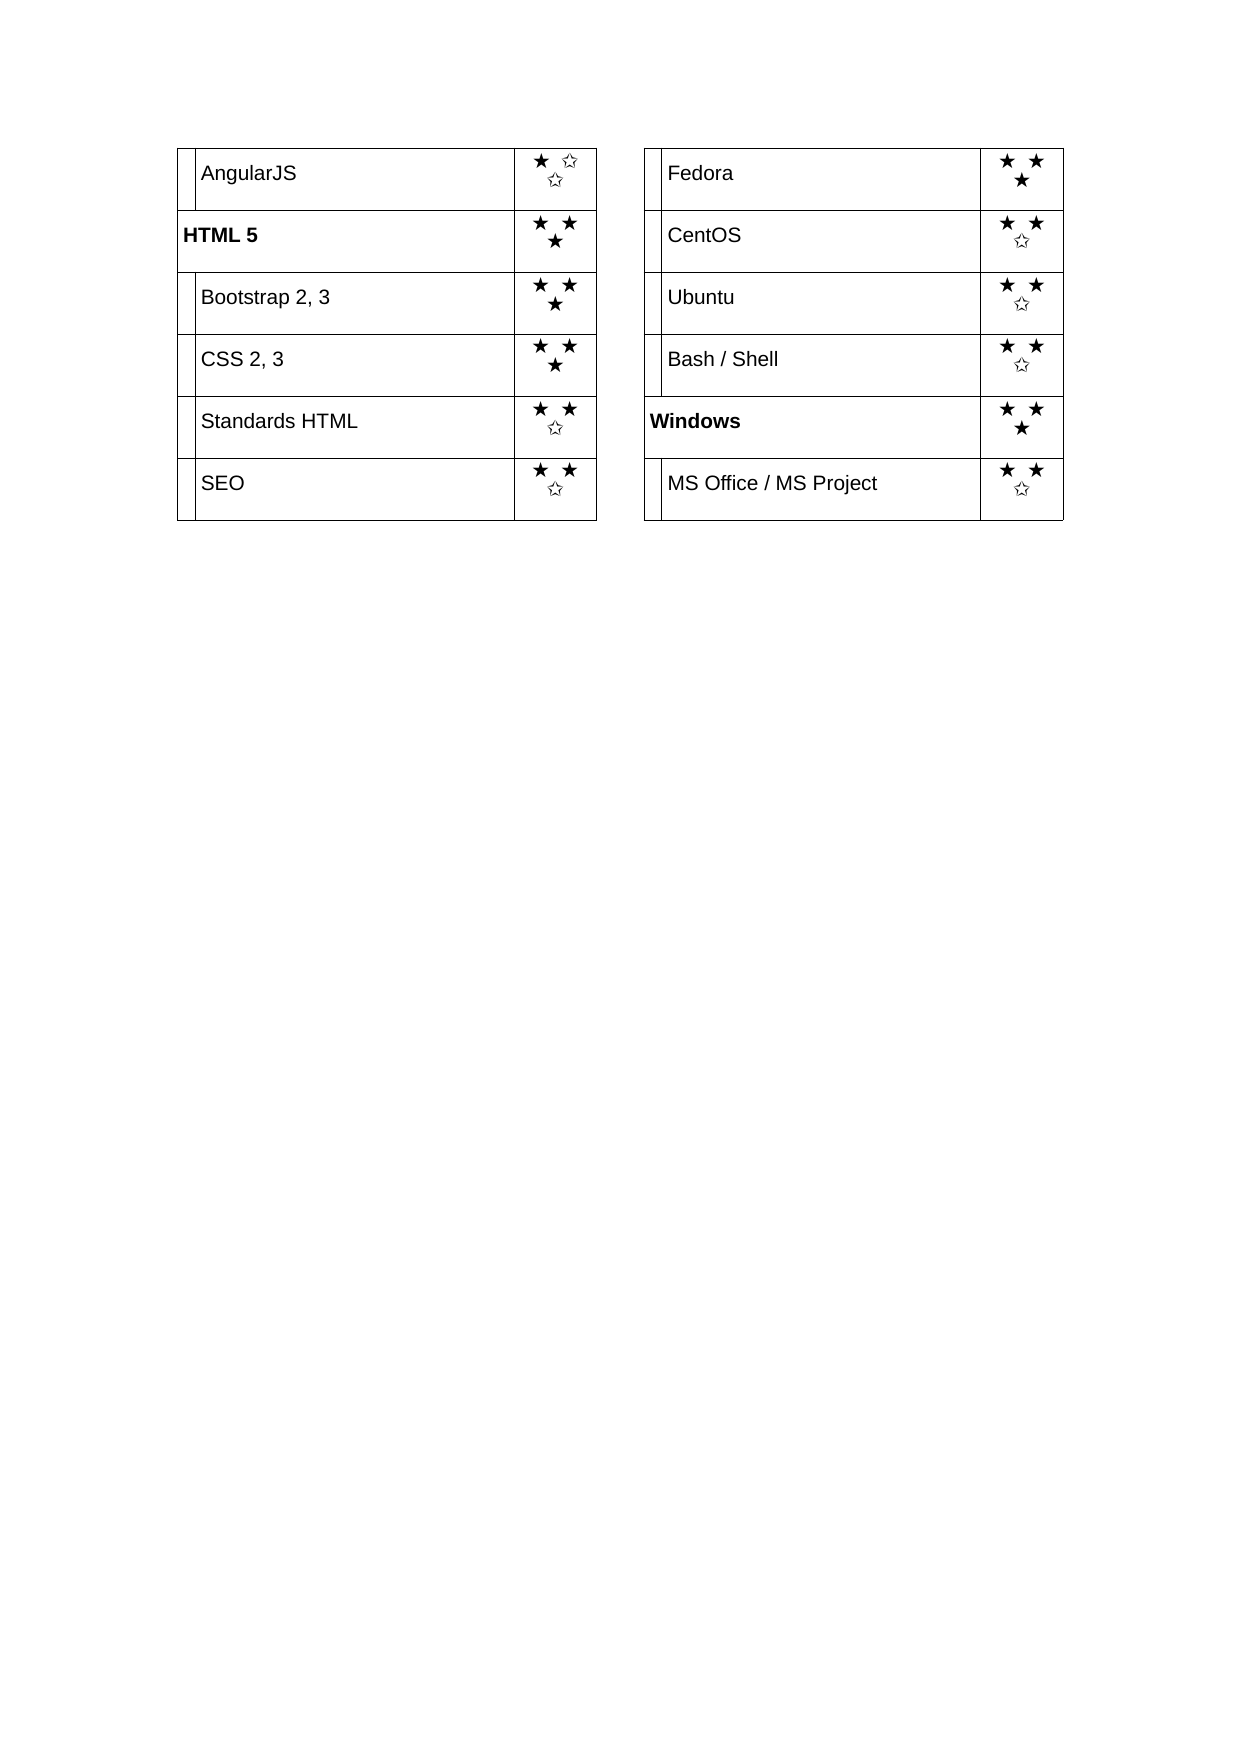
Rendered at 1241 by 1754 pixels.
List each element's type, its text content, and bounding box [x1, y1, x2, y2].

table_cell [645, 273, 661, 334]
table_header [597, 148, 644, 519]
table_cell H H H [981, 397, 1063, 458]
table_cell H H I [981, 273, 1063, 334]
table_cell HTML 5 [178, 211, 514, 272]
table_cell H H H [515, 335, 596, 396]
table_cell MS Office / MS Project [662, 459, 980, 519]
table_cell [645, 459, 661, 519]
table_cell [645, 149, 661, 210]
table_cell [645, 335, 661, 396]
table_cell [178, 273, 195, 334]
table_cell Bash / Shell [662, 335, 980, 396]
table_cell Bootstrap 2, 3 [196, 273, 514, 334]
table_cell [645, 211, 661, 272]
table_cell Ubuntu [662, 273, 980, 334]
table_cell Windows [645, 397, 980, 458]
table_cell AngularJS [196, 149, 514, 210]
table_cell Fedora [662, 149, 980, 210]
table_cell CentOS [662, 211, 980, 272]
table_cell H H I [981, 335, 1063, 396]
table_cell H I I [515, 149, 596, 210]
table_cell H H I [981, 459, 1063, 519]
table_cell [178, 335, 195, 396]
table_cell [178, 397, 195, 458]
table_cell SEO [196, 459, 514, 519]
table_cell H H I [515, 397, 596, 458]
table_cell H H H [981, 149, 1063, 210]
table_cell Standards HTML [196, 397, 514, 458]
table_cell [178, 459, 195, 519]
table_cell H H I [515, 459, 596, 519]
table_cell H H I [981, 211, 1063, 272]
table_cell CSS 2, 3 [196, 335, 514, 396]
table_cell H H H [515, 211, 596, 272]
table_cell H H H [515, 273, 596, 334]
table_cell [178, 149, 195, 210]
